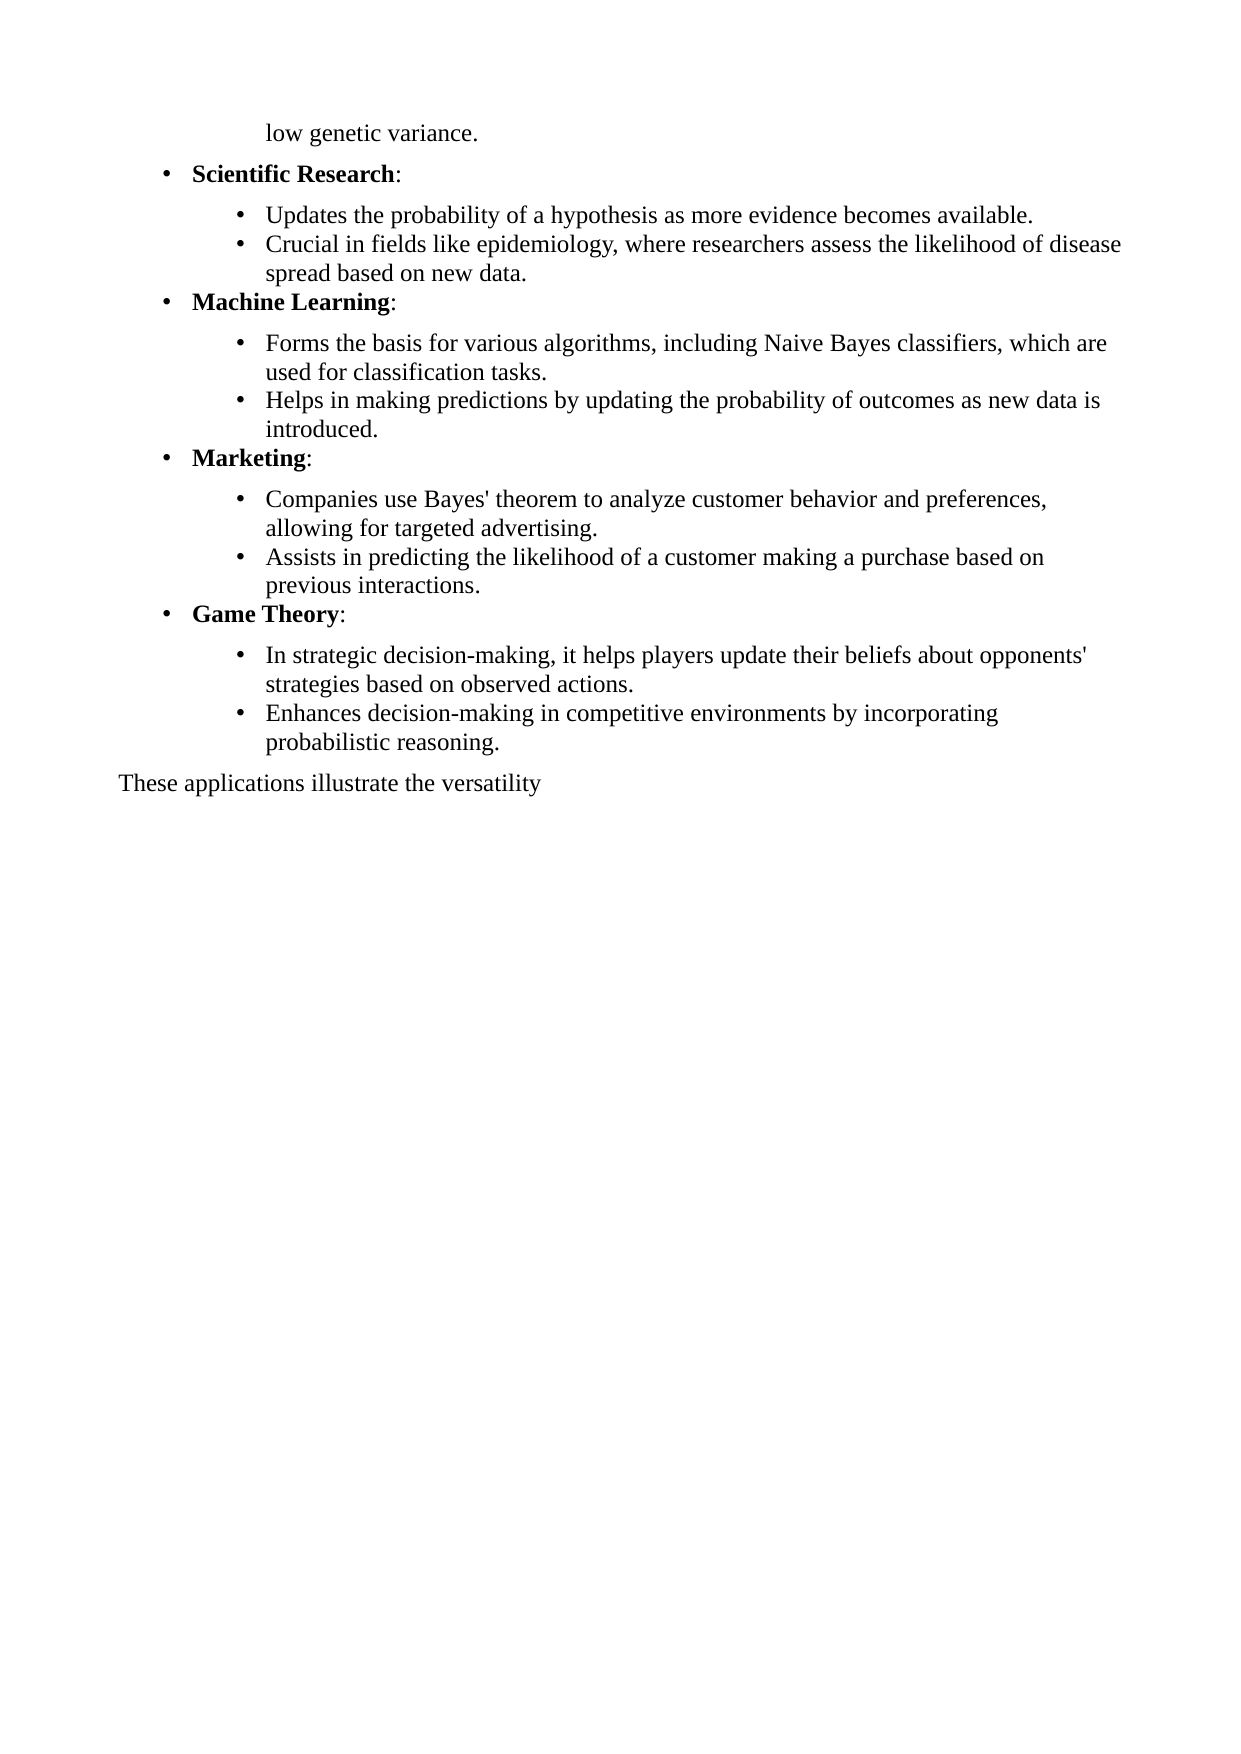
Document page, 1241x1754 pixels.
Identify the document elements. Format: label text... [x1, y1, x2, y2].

list Crucial in fields like epidemiology, where researchers assess the likelihood of disease spread based on new data. [236, 229, 1122, 287]
list low genetic variance. [236, 118, 1122, 147]
list In strategic decision-making, it helps players update their beliefs about opponents' strategies based on observed actions. [236, 641, 1122, 698]
text These applications illustrate the versatility [118, 768, 1122, 797]
list Scientific Research: [162, 159, 1122, 188]
list Helps in making predictions by updating the probability of outcomes as new data is introduced. [236, 386, 1122, 443]
list Assists in predicting the likelihood of a customer making a purchase based on previous interactions. [236, 542, 1122, 599]
list Forms the basis for various algorithms, including Naive Bayes classifiers, which are used for classification tasks. [236, 328, 1122, 386]
list Companies use Bayes' theorem to analyze customer behavior and preferences, allowing for targeted advertising. [236, 484, 1122, 542]
list Updates the probability of a hypothesis as more evidence becomes available. [236, 201, 1122, 229]
list Marketing: [162, 443, 1122, 472]
list Enhances decision-making in competitive environments by incorporating probabilistic reasoning. [236, 698, 1122, 756]
list Machine Learning: [162, 287, 1122, 316]
list Game Theory: [162, 599, 1122, 628]
